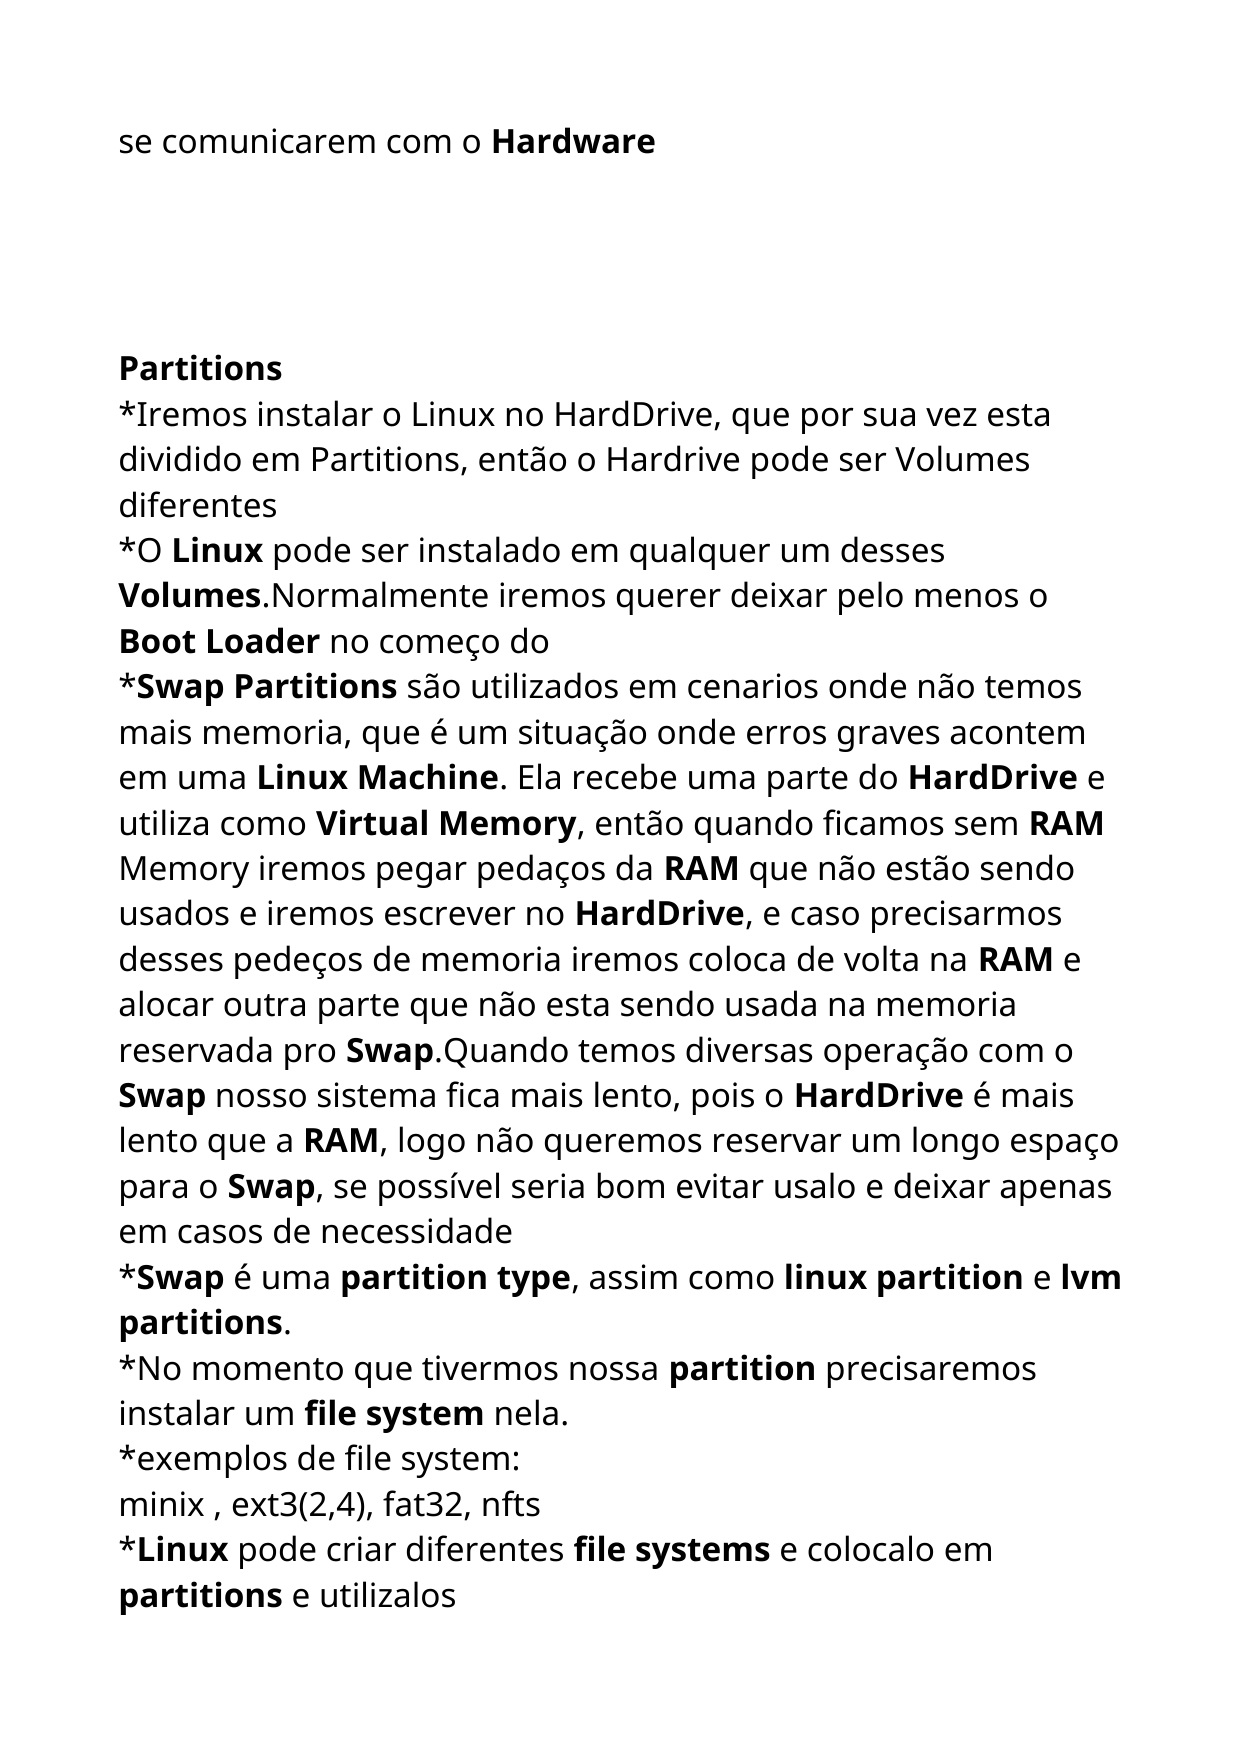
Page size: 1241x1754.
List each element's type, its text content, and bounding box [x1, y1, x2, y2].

text minix , ext3(2,4), fat32, nfts [118, 1481, 1122, 1526]
text *No momento que tivermos nossa partition precisaremos instalar um file system nela. [118, 1344, 1122, 1435]
text *Swap Partitions são utilizados em cenarios onde não temos mais memoria, que é um situação onde erros graves acontem em uma Linux Machine. Ela recebe uma parte do HardDrive e utiliza como Virtual Memory, então quando ficamos sem RAM Memory iremos pegar pedaços da RAM que não estão sendo usados e iremos escrever no HardDrive, e caso precisarmos desses pedeços de memoria iremos coloca de volta na RAM e alocar outra parte que não esta sendo usada na memoria reservada pro Swap.Quando temos diversas operação com o Swap nosso sistema fica mais lento, pois o HardDrive é mais lento que a RAM, logo não queremos reservar um longo espaço para o Swap, se possível seria bom evitar usalo e deixar apenas em casos de necessidade [118, 663, 1122, 1253]
text *Swap é uma partition type, assim como linux partition e lvm partitions. [118, 1253, 1122, 1344]
text *Iremos instalar o Linux no HardDrive, que por sua vez esta dividido em Partitions, então o Hardrive pode ser Volumes diferentes [118, 391, 1122, 527]
text se comunicarem com o Hardware [118, 118, 1122, 163]
text *exemplos de file system: [118, 1435, 1122, 1481]
text *O Linux pode ser instalado em qualquer um desses Volumes.Normalmente iremos querer deixar pelo menos o Boot Loader no começo do [118, 527, 1122, 663]
text *Linux pode criar diferentes file systems e colocalo em partitions e utilizalos [118, 1526, 1122, 1617]
text Partitions [118, 345, 1122, 391]
